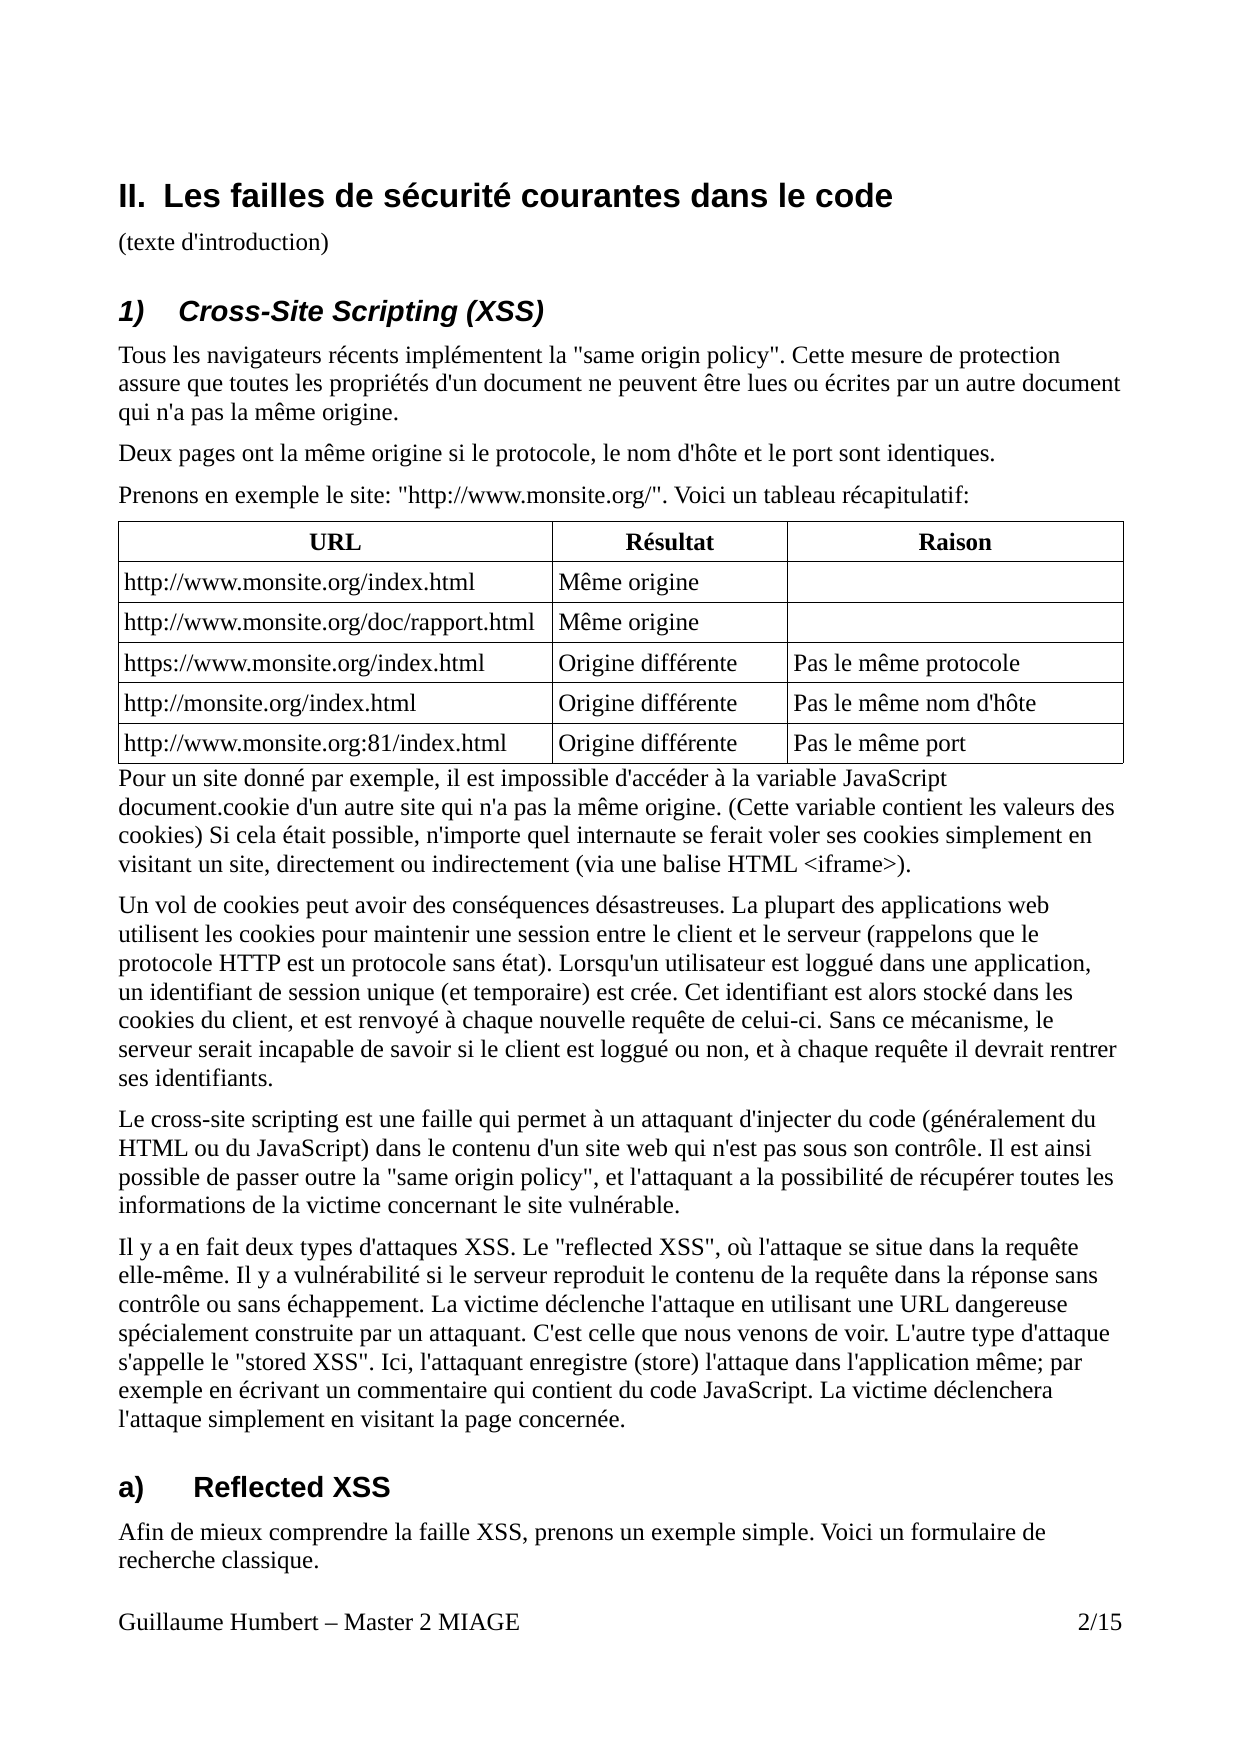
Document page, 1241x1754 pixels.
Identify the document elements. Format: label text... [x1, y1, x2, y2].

text Afin de mieux comprendre la faille XSS, prenons un exemple simple. Voici un formulaire de recherche classique. [118, 1517, 1122, 1574]
table_cell https://www.monsite.org/index.html [119, 643, 552, 682]
text Il y a en fait deux types d'attaques XSS. Le "reflected XSS", où l'attaque se situe dans la requête elle-même. Il y a vulnérabilité si le serveur reproduit le contenu de la requête dans la réponse sans contrôle ou sans échappement. La victime déclenche l'attaque en utilisant une URL dangereuse spécialement construite par un attaquant. C'est celle que nous venons de voir. L'autre type d'attaque s'appelle le "stored XSS". Ici, l'attaquant enregistre (store) l'attaque dans l'application même; par exemple en écrivant un commentaire qui contient du code JavaScript. La victime déclenchera l'attaque simplement en visitant la page concernée. [118, 1232, 1122, 1433]
subtitle Les failles de sécurité courantes dans le code [118, 176, 1122, 215]
table_cell Même origine [553, 603, 787, 642]
table_cell Pas le même port [788, 724, 1123, 763]
table_cell Même origine [553, 562, 787, 602]
table_cell http://www.monsite.org/index.html [119, 562, 552, 602]
table_cell [788, 603, 1123, 642]
table_header URL [119, 522, 552, 561]
table_cell http://www.monsite.org/doc/rapport.html [119, 603, 552, 642]
subtitle Cross-Site Scripting (XSS) [118, 294, 1122, 327]
text (texte d'introduction) [118, 227, 1122, 256]
text Un vol de cookies peut avoir des conséquences désastreuses. La plupart des applications web utilisent les cookies pour maintenir une session entre le client et le serveur (rappelons que le protocole HTTP est un protocole sans état). Lorsqu'un utilisateur est loggué dans une application, un identifiant de session unique (et temporaire) est crée. Cet identifiant est alors stocké dans les cookies du client, et est renvoyé à chaque nouvelle requête de celui-ci. Sans ce mécanisme, le serveur serait incapable de savoir si le client est loggué ou non, et à chaque requête il devrait rentrer ses identifiants. [118, 891, 1122, 1092]
text Pour un site donné par exemple, il est impossible d'accéder à la variable JavaScript document.cookie d'un autre site qui n'a pas la même origine. (Cette variable contient les valeurs des cookies) Si cela était possible, n'importe quel internaute se ferait voler ses cookies simplement en visitant un site, directement ou indirectement (via une balise HTML <iframe>). [118, 764, 1122, 878]
table_cell Origine différente [553, 643, 787, 682]
text Prenons en exemple le site: "http://www.monsite.org/". Voici un tableau récapitulatif: [118, 480, 1122, 508]
table_cell Pas le même nom d'hôte [788, 683, 1123, 723]
table_header Raison [788, 522, 1123, 561]
text Le cross-site scripting est une faille qui permet à un attaquant d'injecter du code (généralement du HTML ou du JavaScript) dans le contenu d'un site web qui n'est pas sous son contrôle. Il est ainsi possible de passer outre la "same origin policy", et l'attaquant a la possibilité de récupérer toutes les informations de la victime concernant le site vulnérable. [118, 1104, 1122, 1219]
text Deux pages ont la même origine si le protocole, le nom d'hôte et le port sont identiques. [118, 438, 1122, 467]
table_header Résultat [553, 522, 787, 561]
table_cell http://monsite.org/index.html [119, 683, 552, 723]
table_cell http://www.monsite.org:81/index.html [119, 724, 552, 763]
table_cell [788, 562, 1123, 602]
subtitle Reflected XSS [118, 1471, 1122, 1504]
table_cell Origine différente [553, 724, 787, 763]
table_cell Origine différente [553, 683, 787, 723]
table_cell Pas le même protocole [788, 643, 1123, 682]
text Tous les navigateurs récents implémentent la "same origin policy". Cette mesure de protection assure que toutes les propriétés d'un document ne peuvent être lues ou écrites par un autre document qui n'a pas la même origine. [118, 340, 1122, 426]
